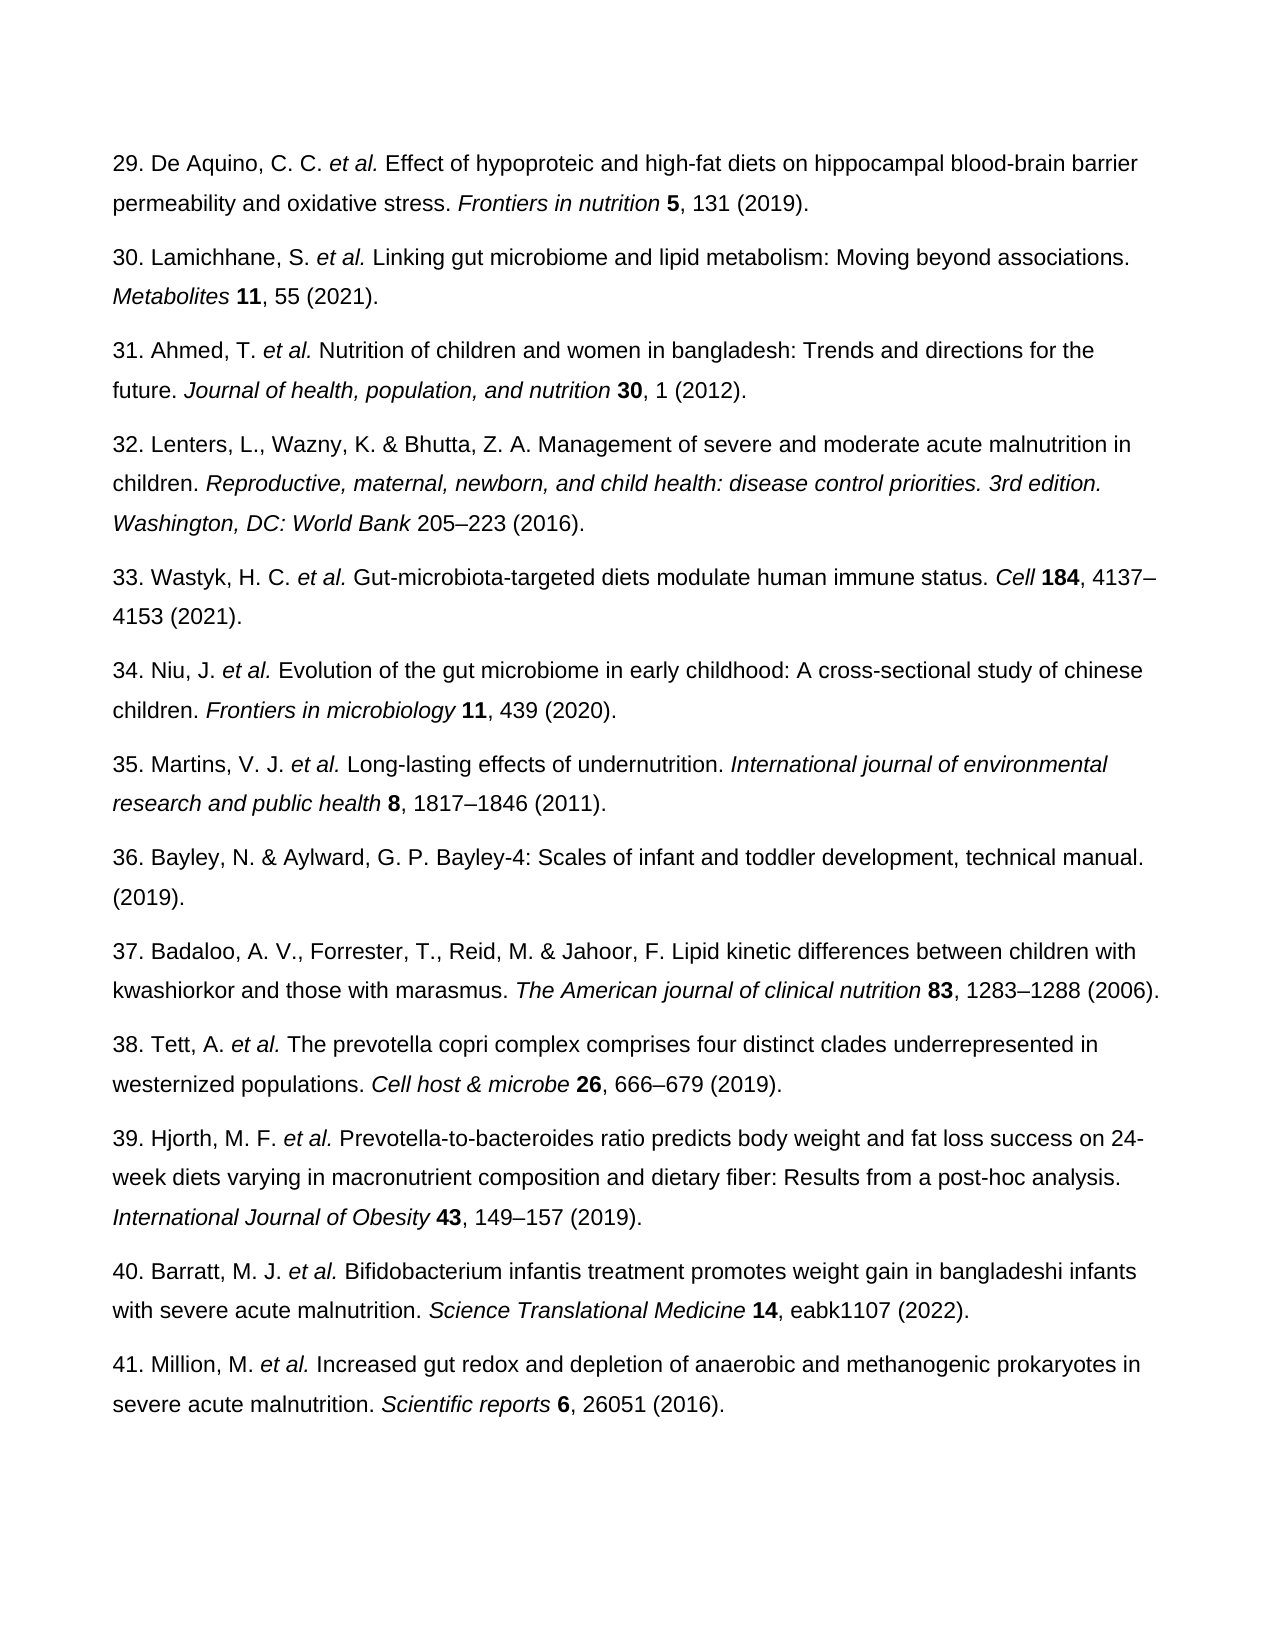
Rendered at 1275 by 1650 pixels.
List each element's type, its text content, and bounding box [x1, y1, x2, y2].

text 35. Martins, V. J. et al. Long-lasting effects of undernutrition. International journal of environmental research and public health 8, 1817–1846 (2011). [112, 751, 1162, 817]
text 29. De Aquino, C. C. et al. Effect of hypoproteic and high-fat diets on hippocampal blood-brain barrier permeability and oxidative stress. Frontiers in nutrition 5, 131 (2019). [112, 150, 1162, 216]
text 37. Badaloo, A. V., Forrester, T., Reid, M. & Jahoor, F. Lipid kinetic differences between children with kwashiorkor and those with marasmus. The American journal of clinical nutrition 83, 1283–1288 (2006). [112, 938, 1162, 1004]
text 39. Hjorth, M. F. et al. Prevotella-to-bacteroides ratio predicts body weight and fat loss success on 24-week diets varying in macronutrient composition and dietary fiber: Results from a post-hoc analysis. International Journal of Obesity 43, 149–157 (2019). [112, 1125, 1162, 1230]
text 30. Lamichhane, S. et al. Linking gut microbiome and lipid metabolism: Moving beyond associations. Metabolites 11, 55 (2021). [112, 243, 1162, 309]
text 36. Bayley, N. & Aylward, G. P. Bayley-4: Scales of infant and toddler development, technical manual. (2019). [112, 844, 1162, 910]
text 33. Wastyk, H. C. et al. Gut-microbiota-targeted diets modulate human immune status. Cell 184, 4137–4153 (2021). [112, 564, 1162, 629]
text 40. Barratt, M. J. et al. Bifidobacterium infantis treatment promotes weight gain in bangladeshi infants with severe acute malnutrition. Science Translational Medicine 14, eabk1107 (2022). [112, 1258, 1162, 1324]
text 31. Ahmed, T. et al. Nutrition of children and women in bangladesh: Trends and directions for the future. Journal of health, population, and nutrition 30, 1 (2012). [112, 337, 1162, 403]
text 32. Lenters, L., Wazny, K. & Bhutta, Z. A. Management of severe and moderate acute malnutrition in children. Reproductive, maternal, newborn, and child health: disease control priorities. 3rd edition. Washington, DC: World Bank 205–223 (2016). [112, 431, 1162, 536]
text 38. Tett, A. et al. The prevotella copri complex comprises four distinct clades underrepresented in westernized populations. Cell host & microbe 26, 666–679 (2019). [112, 1031, 1162, 1097]
text 34. Niu, J. et al. Evolution of the gut microbiome in early childhood: A cross-sectional study of chinese children. Frontiers in microbiology 11, 439 (2020). [112, 657, 1162, 723]
text 41. Million, M. et al. Increased gut redox and depletion of anaerobic and methanogenic prokaryotes in severe acute malnutrition. Scientific reports 6, 26051 (2016). [112, 1351, 1162, 1417]
